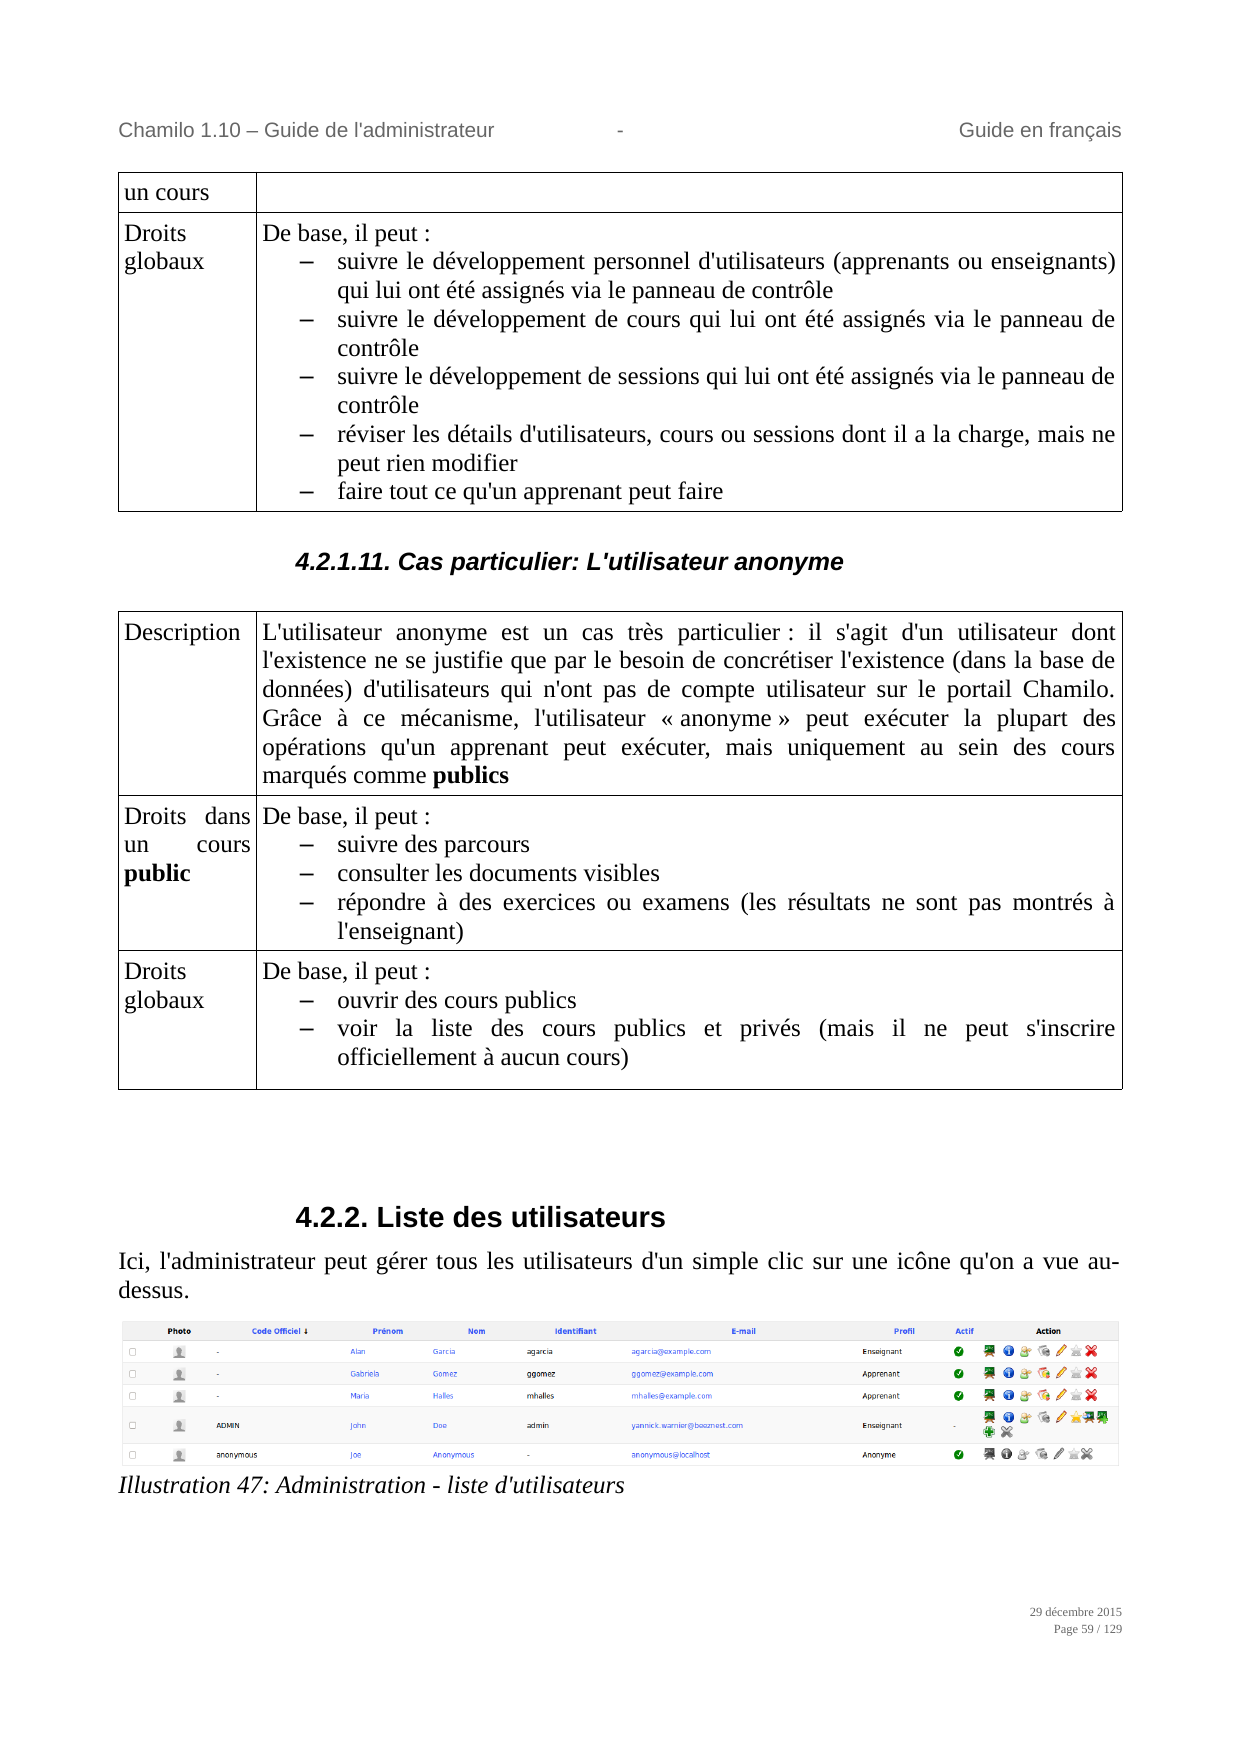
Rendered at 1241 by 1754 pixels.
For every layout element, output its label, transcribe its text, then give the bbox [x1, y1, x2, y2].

table_cell un cours [119, 173, 256, 212]
table_cell De base, il peut : ouvrir des cours publics voir la liste des cours publics et privés (mais il ne peut s'inscrire officiellement à aucun cours) [257, 951, 1122, 1089]
text Ici, l'administrateur peut gérer tous les utilisateurs d'un simple clic sur une icône qu'on a vue au-dessus. [118, 1246, 1122, 1304]
table_cell [257, 173, 1122, 212]
table_cell Droits globaux [119, 213, 256, 511]
table_cell De base, il peut : suivre des parcours consulter les documents visibles répondre à des exercices ou examens (les résultats ne sont pas montrés à l'enseignant) [257, 796, 1122, 950]
table_header Description [119, 612, 256, 795]
table_cell Droits globaux [119, 951, 256, 1089]
subtitle Cas particulier: L'utilisateur anonyme [295, 547, 1122, 576]
subtitle Liste des utilisateurs [295, 1200, 1122, 1234]
table_header L'utilisateur anonyme est un cas très particulier : il s'agit d'un utilisateur dont l'existence ne se justifie que par le besoin de concrétiser l'existence (dans la base de données) d'utilisateurs qui n'ont pas de compte utilisateur sur le portail Chamilo. Grâce à ce mécanisme, l'utilisateur « anonyme » peut exécuter la plupart des opérations qu'un apprenant peut exécuter, mais uniquement au sein des cours marqués comme publics [257, 612, 1122, 795]
text Illustration 47: Administration - liste d'utilisateurs [118, 1471, 1122, 1499]
table_cell Droits dans un cours public [119, 796, 256, 950]
table_cell De base, il peut : suivre le développement personnel d'utilisateurs (apprenants ou enseignants) qui lui ont été assignés via le panneau de contrôle suivre le développement de cours qui lui ont été assignés via le panneau de contrôle suivre le développement de sessions qui lui ont été assignés via le panneau de contrôle réviser les détails d'utilisateurs, cours ou sessions dont il a la charge, mais ne peut rien modifier faire tout ce qu'un apprenant peut faire [257, 213, 1122, 511]
picture [118, 1316, 1123, 1471]
